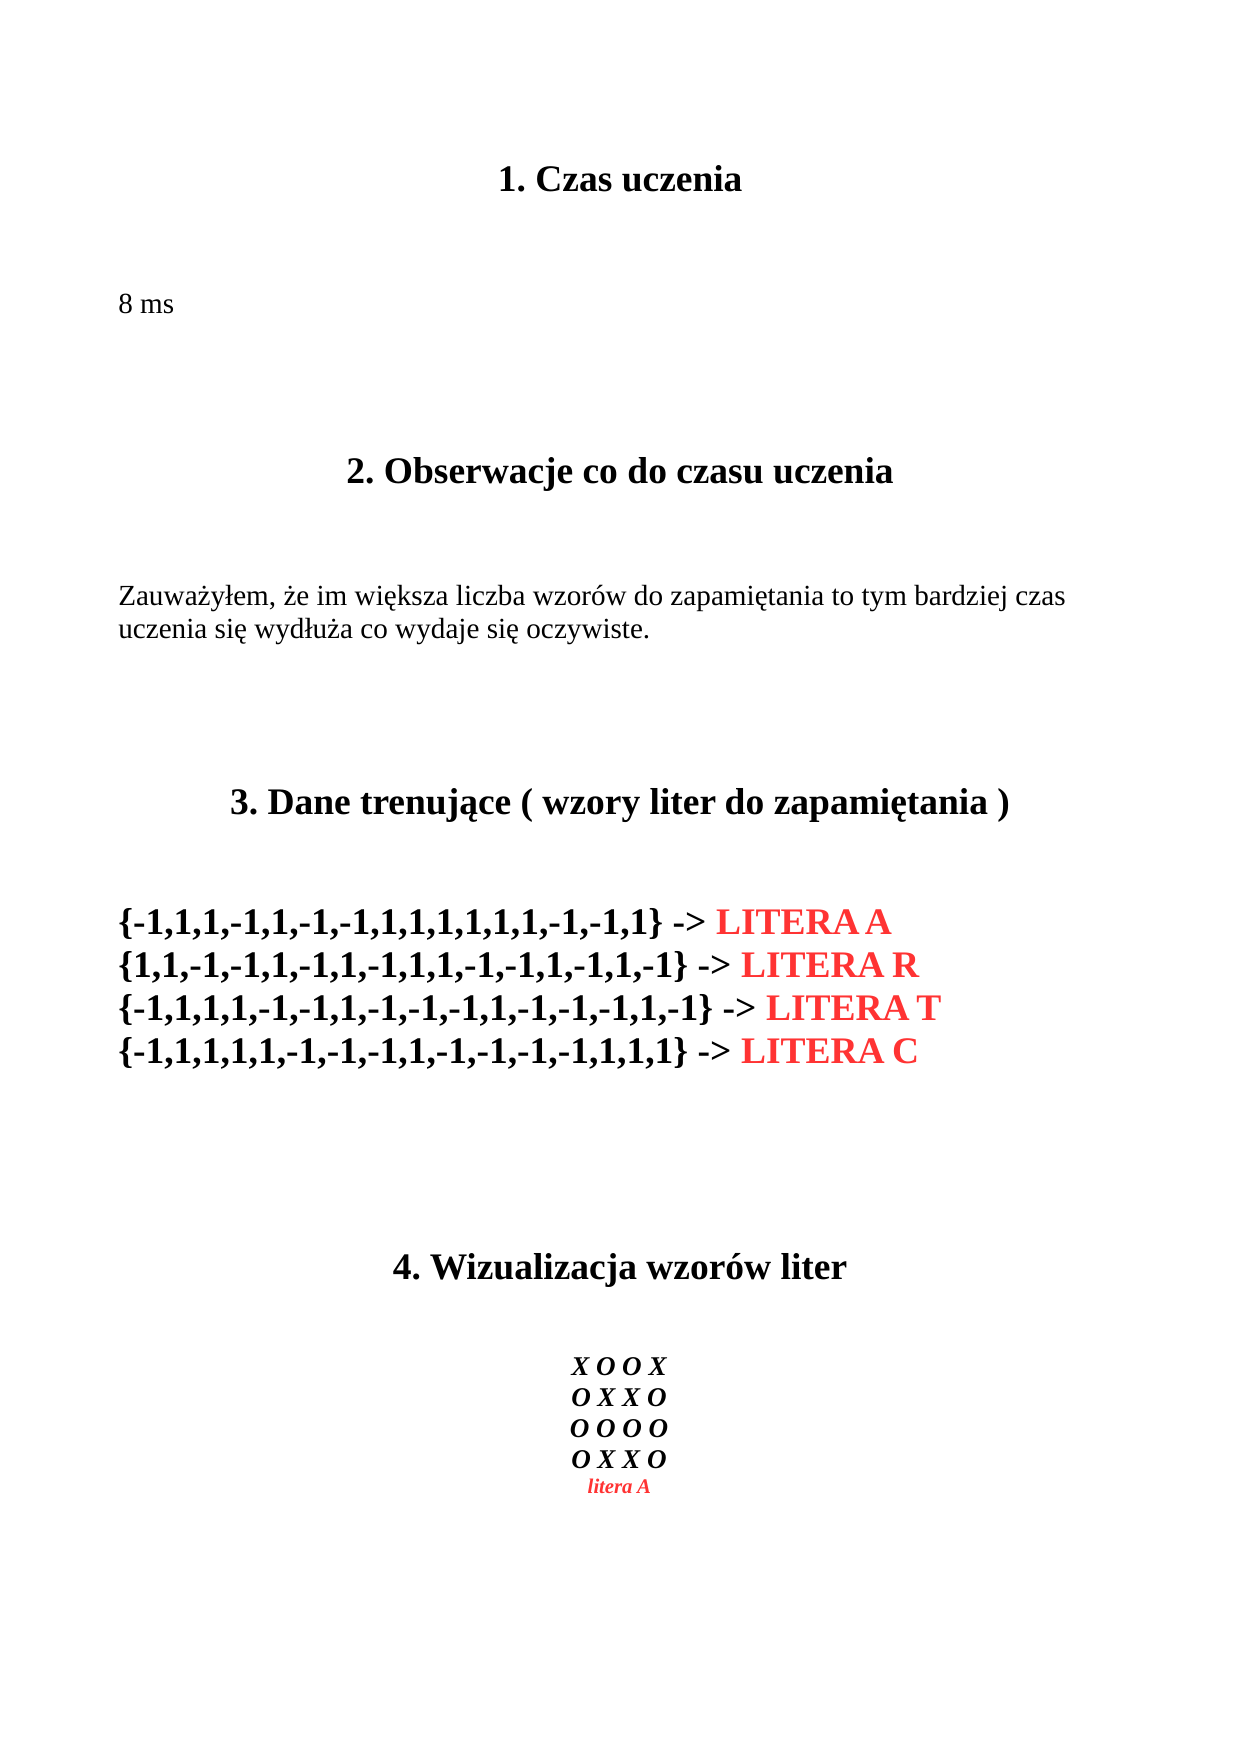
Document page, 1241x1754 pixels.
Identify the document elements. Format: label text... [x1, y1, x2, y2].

text 3. Dane trenujące ( wzory liter do zapamiętania ) [118, 779, 1122, 822]
text X O O X [118, 1349, 1122, 1381]
text Zauważyłem, że im większa liczba wzorów do zapamiętania to tym bardziej czas uczenia się wydłuża co wydaje się oczywiste. [118, 578, 1122, 645]
text 8 ms [118, 286, 1122, 319]
text O X X O [118, 1381, 1122, 1412]
text O X X O [118, 1443, 1122, 1474]
text {-1,1,1,-1,1,-1,-1,1,1,1,1,1,1,-1,-1,1} -> LITERA A [118, 899, 1122, 942]
text {1,1,-1,-1,1,-1,1,-1,1,1,-1,-1,1,-1,1,-1} -> LITERA R [118, 942, 1122, 985]
text {-1,1,1,1,1,-1,-1,-1,1,-1,-1,-1,-1,1,1,1} -> LITERA C [118, 1028, 1122, 1072]
text litera A [118, 1474, 1122, 1498]
text {-1,1,1,1,-1,-1,1,-1,-1,-1,1,-1,-1,-1,1,-1} -> LITERA T [118, 985, 1122, 1028]
text O O O O [118, 1412, 1122, 1443]
text 1. Czas uczenia [118, 156, 1122, 199]
text 2. Obserwacje co do czasu uczenia [118, 449, 1122, 492]
text 4. Wizualizacja wzorów liter [118, 1244, 1122, 1287]
